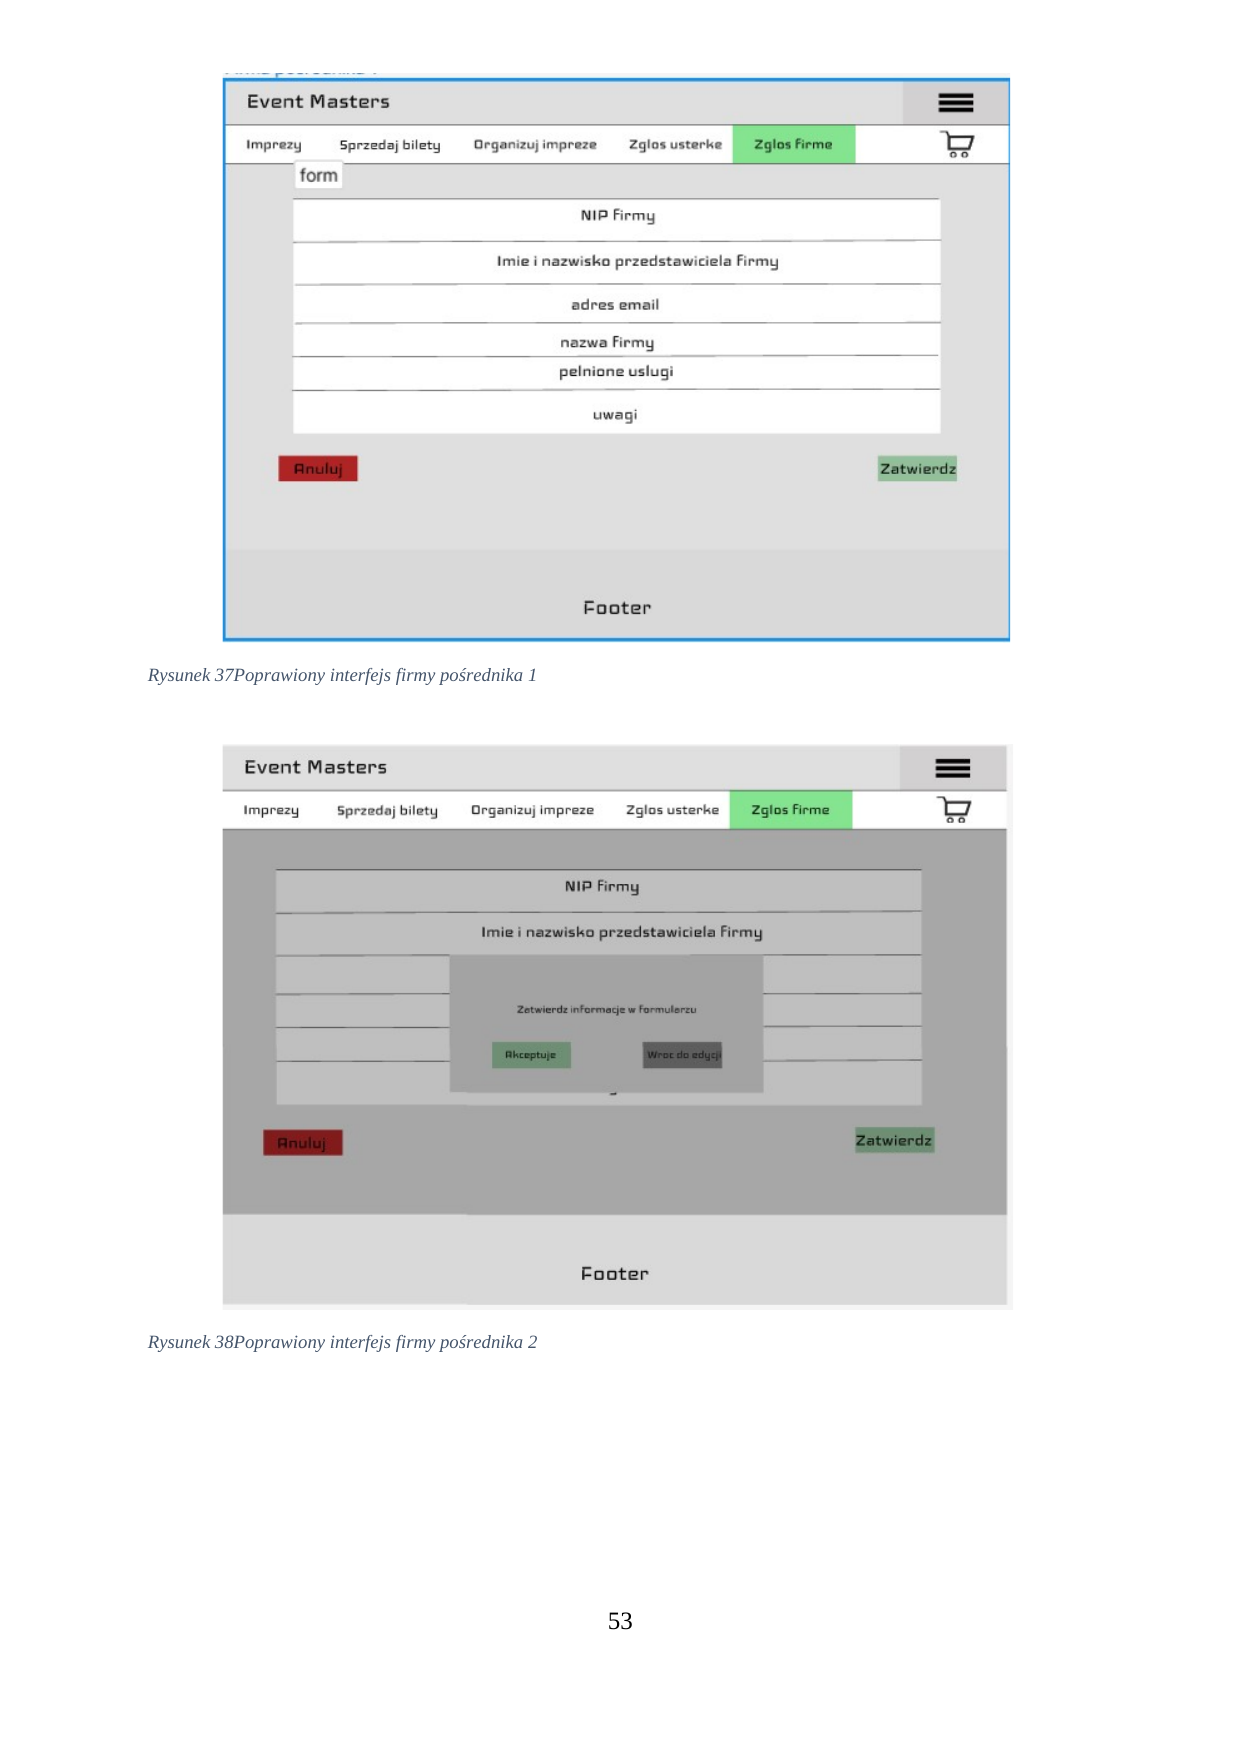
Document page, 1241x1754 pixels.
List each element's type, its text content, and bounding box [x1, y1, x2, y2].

text Rysunek 37Poprawiony interfejs firmy pośrednika 1 [148, 663, 1093, 685]
text Rysunek 38Poprawiony interfejs firmy pośrednika 2 [148, 1331, 1093, 1352]
